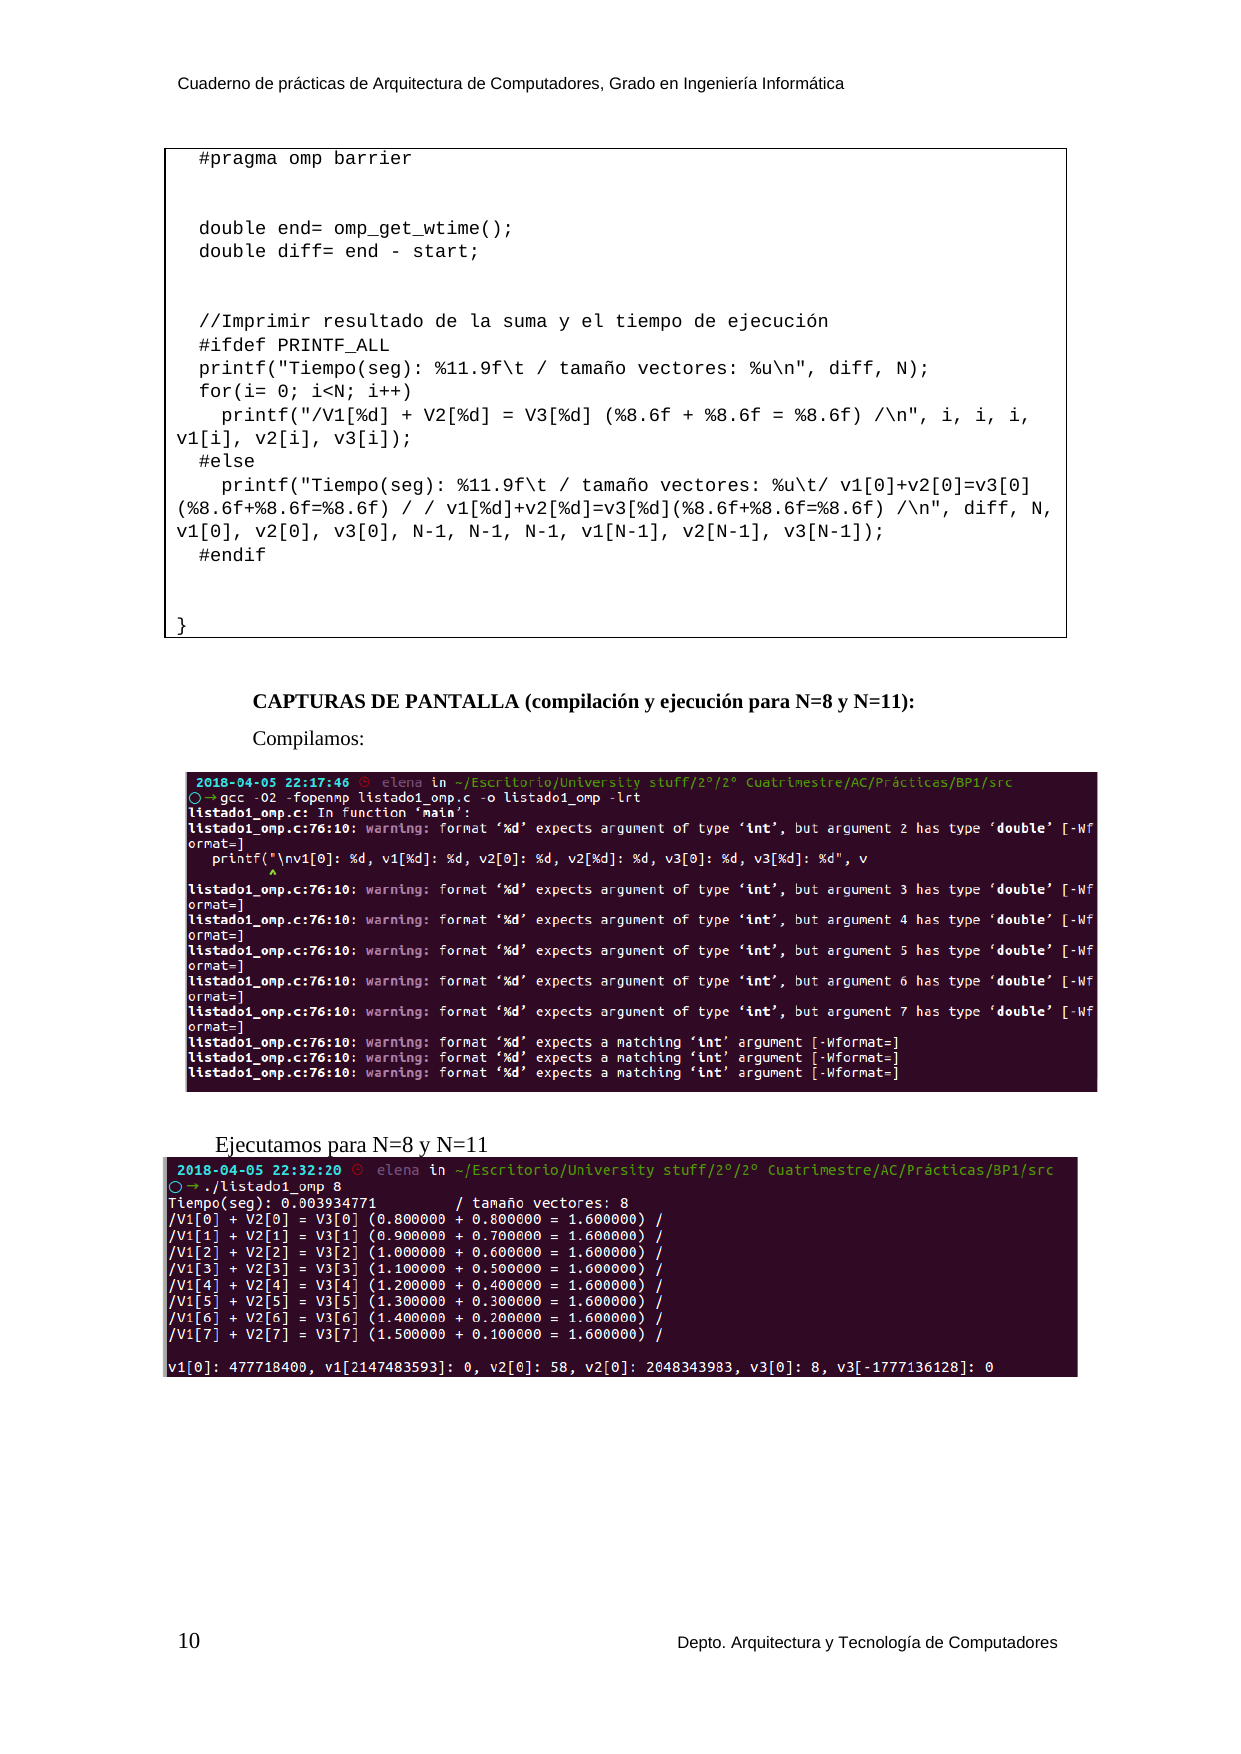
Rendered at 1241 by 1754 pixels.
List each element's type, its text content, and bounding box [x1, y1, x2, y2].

text CAPTURAS DE PANTALLA (compilación y ejecución para N=8 y N=11): [252, 689, 1063, 713]
list Ejecutamos para N=8 y N=11 [215, 1131, 1063, 1157]
text Compilamos: [252, 726, 1063, 750]
picture [162, 1157, 1078, 1377]
table_header #pragma omp barrier double end= omp_get_wtime(); double diff= end - start; //Imprimir resultado de la suma y el tiempo de ejecución #ifdef PRINTF_ALL printf("Tiempo(seg): %11.9f\t / tamaño vectores: %u\n", diff, N); for(i= 0; i<N; i++) printf("/V1[%d] + V2[%d] = V3[%d] (%8.6f + %8.6f = %8.6f) /\n", i, i, i, v1[i], v2[i], v3[i]); #else printf("Tiempo(seg): %11.9f\t / tamaño vectores: %u\t/ v1[0]+v2[0]=v3[0](%8.6f+%8.6f=%8.6f) / / v1[%d]+v2[%d]=v3[%d](%8.6f+%8.6f=%8.6f) /\n", diff, N, v1[0], v2[0], v3[0], N-1, N-1, N-1, v1[N-1], v2[N-1], v3[N-1]); #endif } [166, 149, 1066, 637]
picture [185, 772, 1098, 1092]
